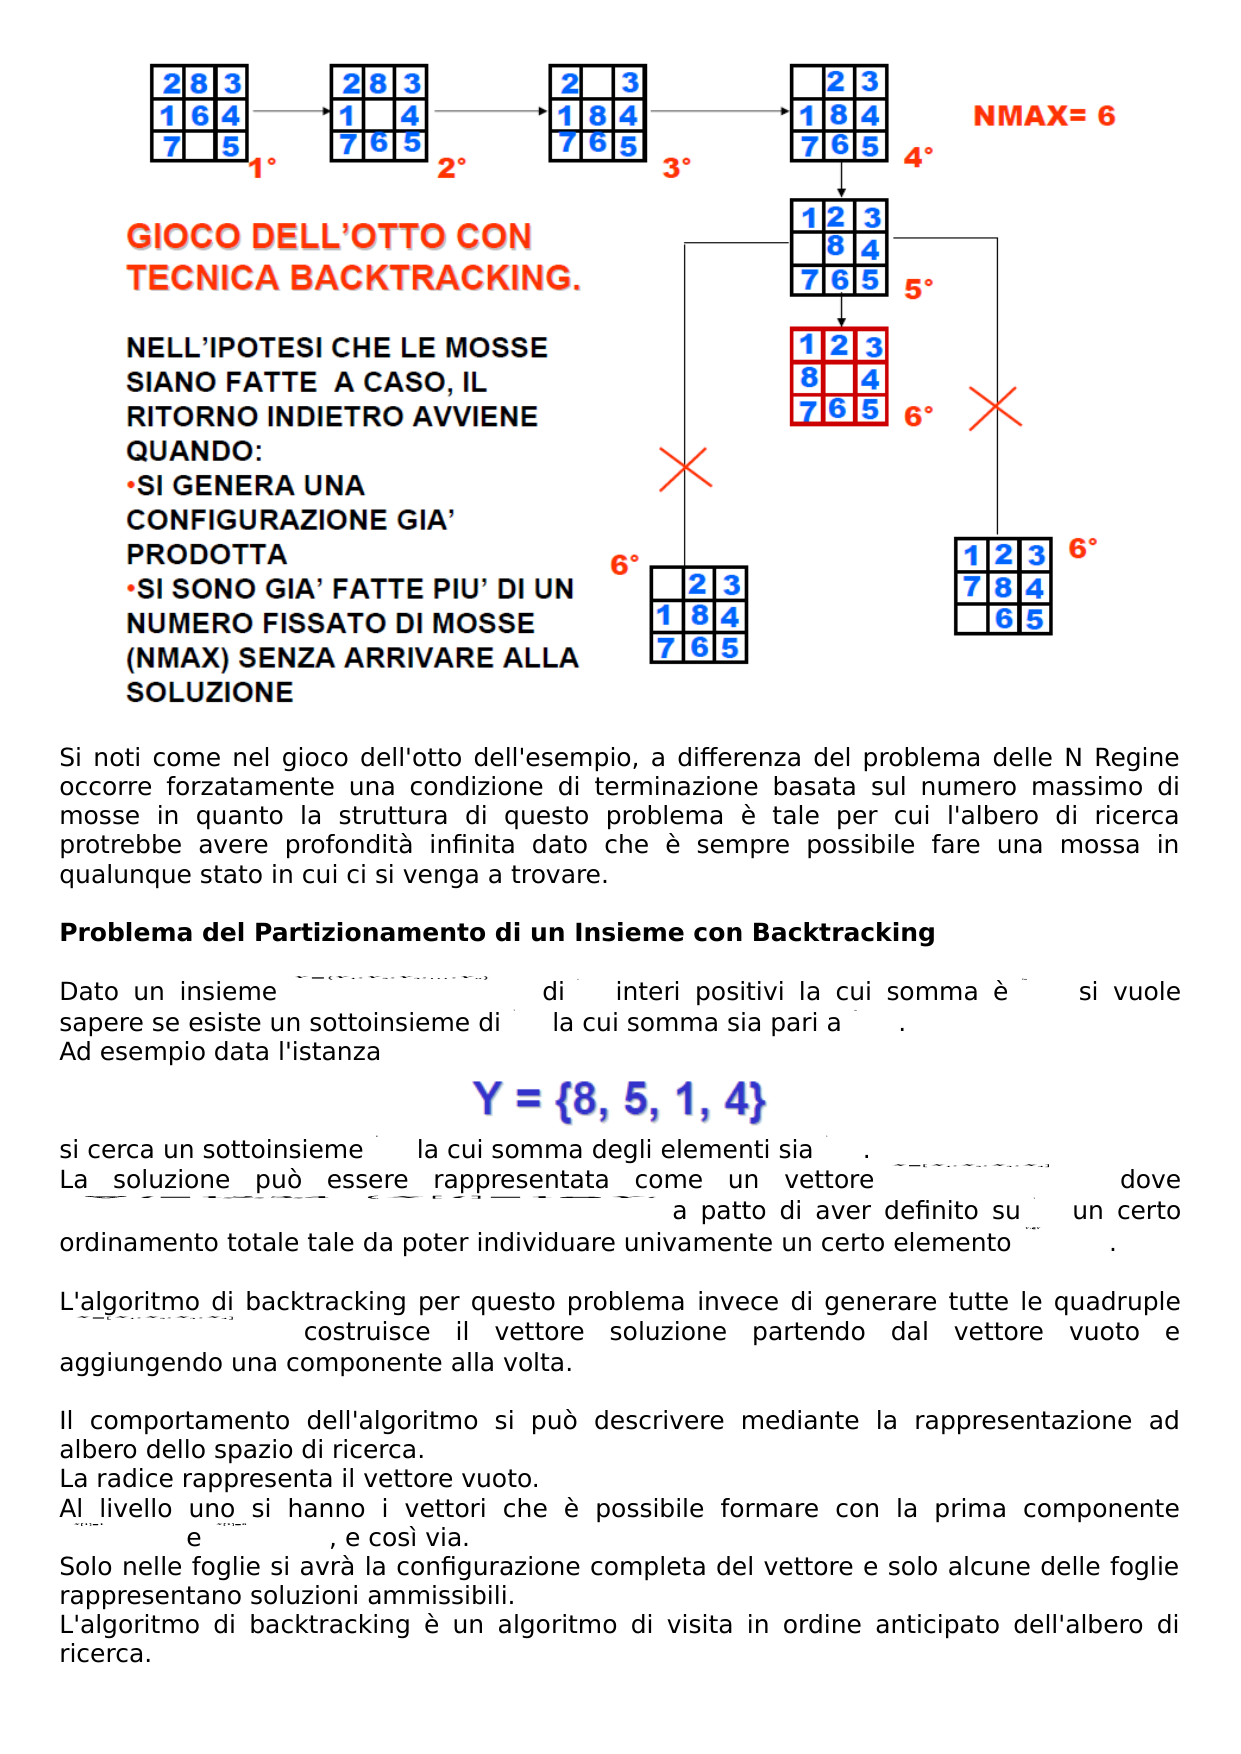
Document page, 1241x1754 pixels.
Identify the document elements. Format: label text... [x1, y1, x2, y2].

text La soluzione può essere rappresentata come un vettoredovea patto di aver definito suun certo ordinamento totale tale da poter individuare univamente un certo elemento. [59, 1164, 1181, 1258]
text Solo nelle foglie si avrà la configurazione completa del vettore e solo alcune delle foglie rappresentano soluzioni ammissibili. [59, 1552, 1181, 1610]
text Dato un insiemediinteri positivi la cui somma èsi vuole sapere se esiste un sottoinsieme dila cui somma sia pari a. [59, 976, 1181, 1037]
picture [460, 1066, 780, 1135]
text La radice rappresenta il vettore vuoto. [59, 1464, 1181, 1494]
text Al livello uno si hanno i vettori che è possibile formare con la prima componentee, e così via. [59, 1494, 1181, 1552]
picture [118, 59, 1123, 714]
text Il comportamento dell'algoritmo si può descrivere mediante la rappresentazione ad albero dello spazio di ricerca. [59, 1406, 1181, 1464]
text Problema del Partizionamento di un Insieme con Backtracking [59, 918, 1181, 947]
text Si noti come nel gioco dell'otto dell'esempio, a differenza del problema delle N Regine occorre forzatamente una condizione di terminazione basata sul numero massimo di mosse in quanto la struttura di questo problema è tale per cui l'albero di ricerca protrebbe avere profondità infinita dato che è sempre possibile fare una mossa in qualunque stato in cui ci si venga a trovare. [59, 743, 1181, 889]
text L'algoritmo di backtracking per questo problema invece di generare tutte le quadruplecostruisce il vettore soluzione partendo dal vettore vuoto e aggiungendo una componente alla volta. [59, 1287, 1181, 1377]
text si cerca un sottoinsiemela cui somma degli elementi sia. [59, 1066, 1181, 1164]
text Ad esempio data l'istanza [59, 1037, 1181, 1066]
text L'algoritmo di backtracking è un algoritmo di visita in ordine anticipato dell'albero di ricerca. [59, 1610, 1181, 1669]
